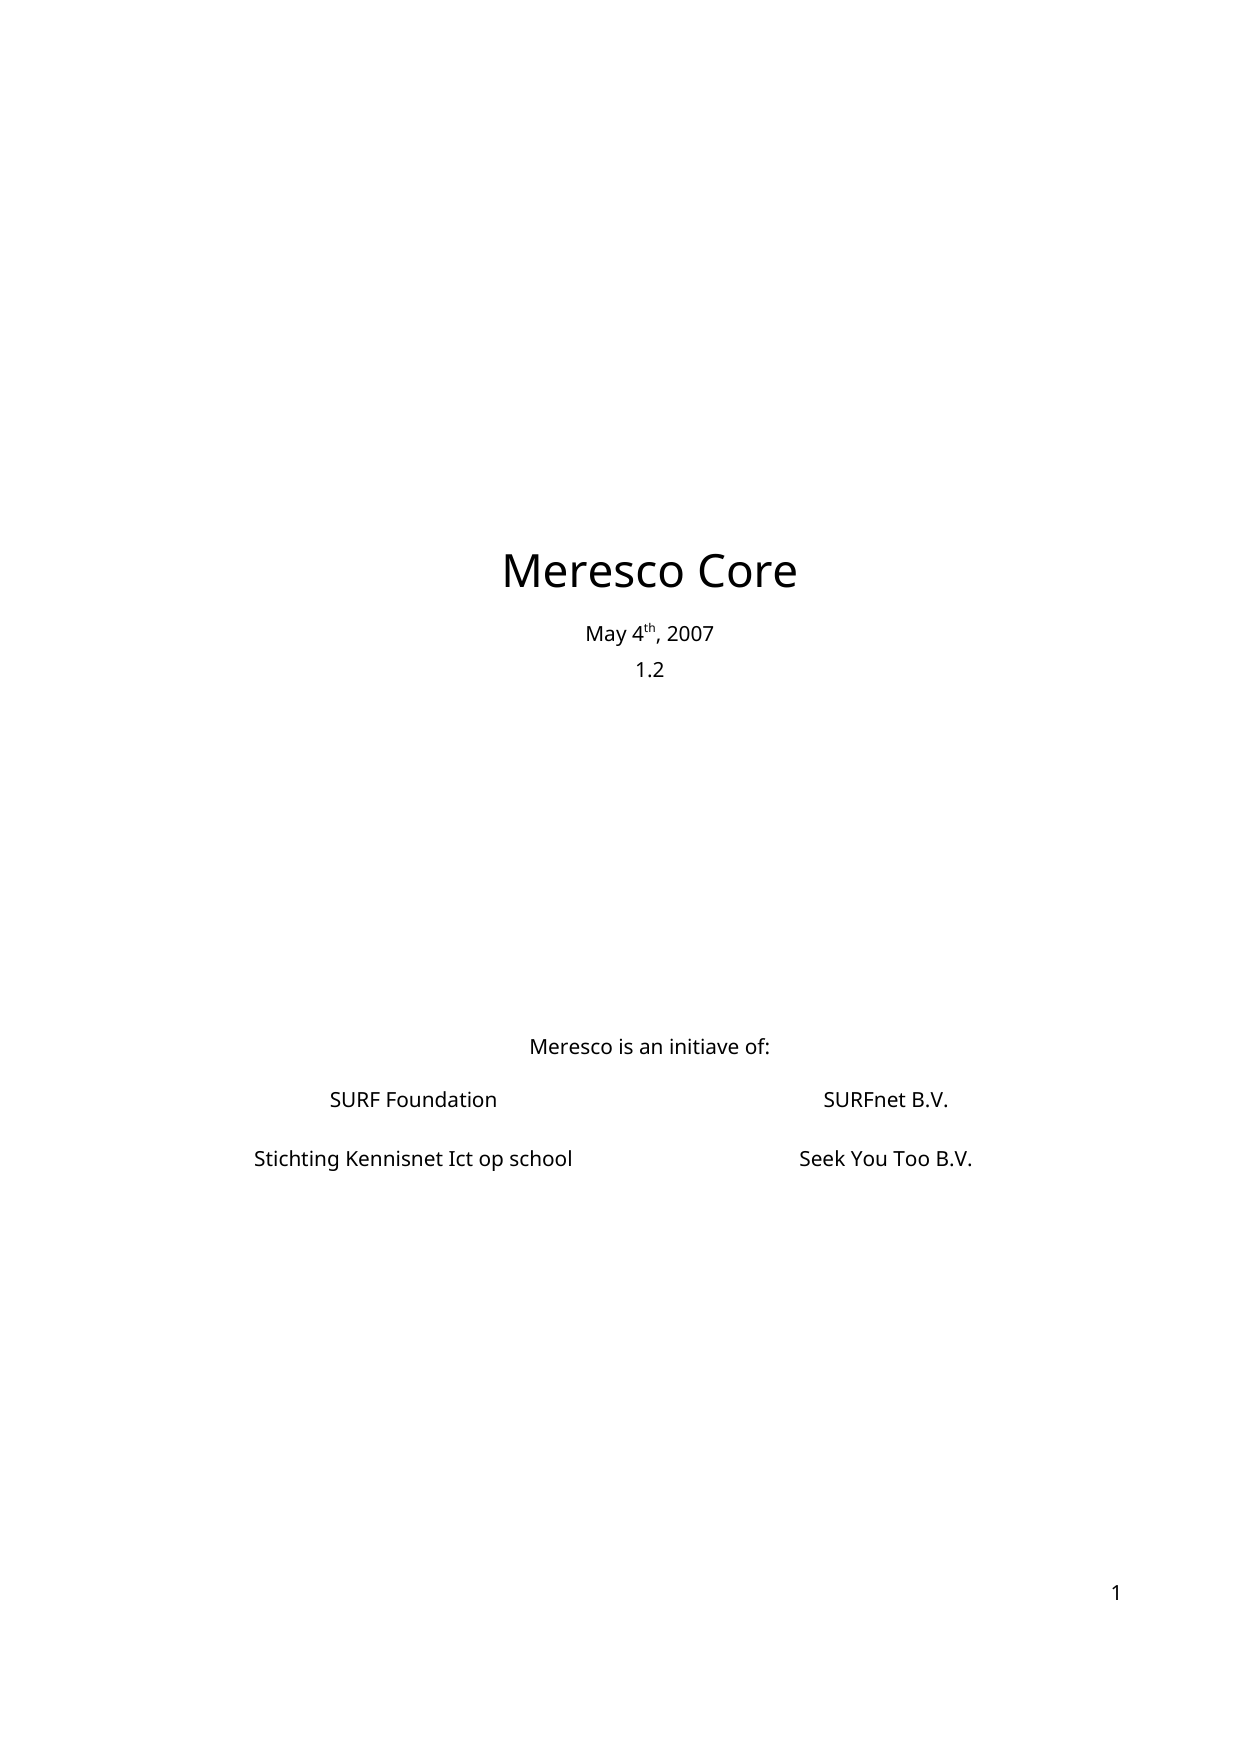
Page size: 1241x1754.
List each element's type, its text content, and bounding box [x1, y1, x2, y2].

table_header SURF Foundation [177, 1073, 649, 1131]
text Meresco is an initiave of: [177, 1025, 1122, 1061]
text May 4th, 2007 1.2 [177, 612, 1122, 683]
table_cell Seek You Too B.V. [650, 1131, 1122, 1190]
text Meresco Core [177, 538, 1122, 601]
table_cell Stichting Kennisnet Ict op school [177, 1131, 649, 1190]
table_header SURFnet B.V. [650, 1073, 1122, 1131]
